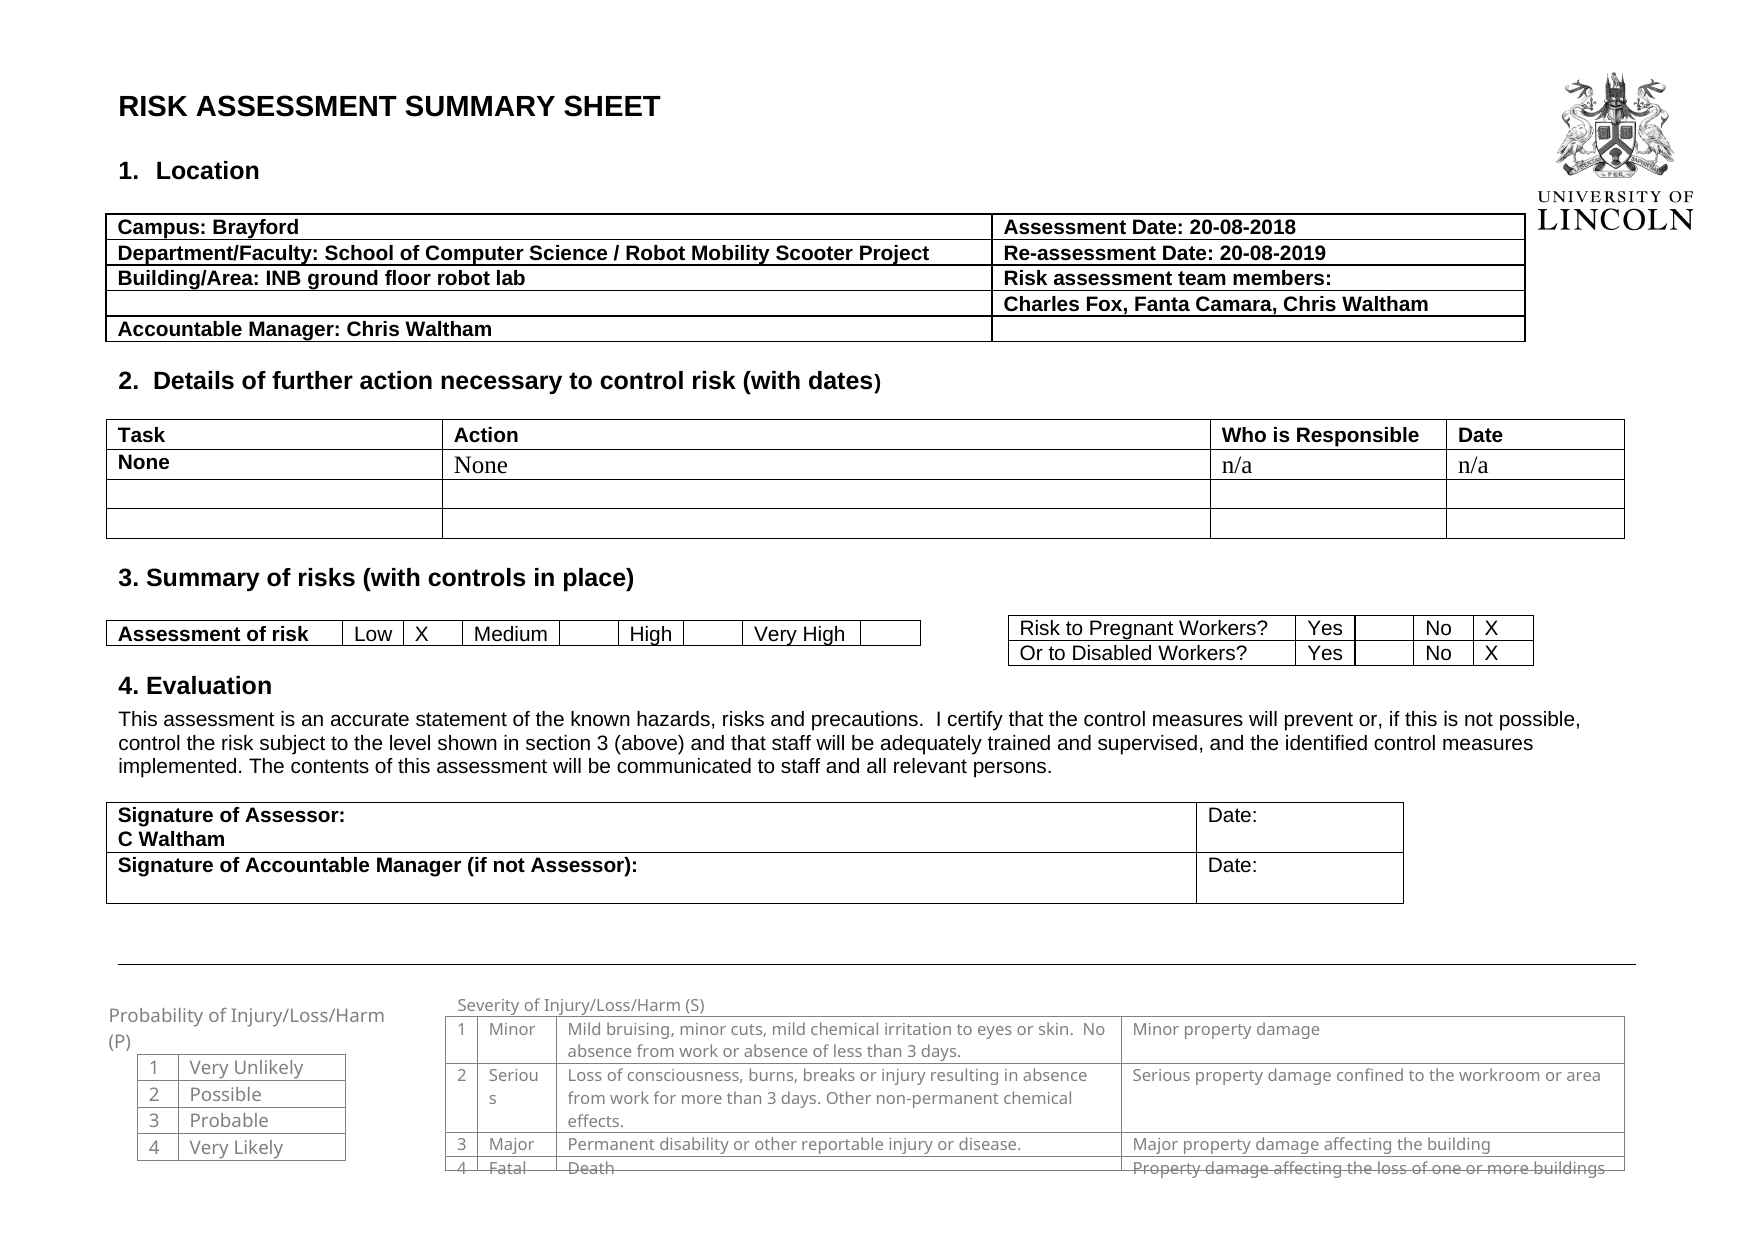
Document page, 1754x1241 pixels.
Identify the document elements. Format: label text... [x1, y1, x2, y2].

table_cell Building/Area: INB ground floor robot lab [107, 266, 991, 290]
table_cell [107, 509, 442, 538]
table_cell Very Likely [179, 1134, 345, 1160]
table_cell Fatal [478, 1157, 556, 1170]
text 3. Summary of risks (with controls in place) [118, 563, 1636, 592]
table_cell [1447, 480, 1624, 508]
table_cell Charles Fox, Fanta Camara, Chris Waltham [993, 291, 1524, 315]
table_cell 4 [446, 1157, 477, 1170]
list Location [118, 156, 1526, 184]
table_cell [1356, 641, 1413, 665]
table_cell X [1474, 641, 1533, 665]
table_cell Re-assessment Date: 20-08-2019 [993, 240, 1524, 264]
table_header Medium [463, 621, 559, 645]
text RISK ASSESSMENT SUMMARY SHEET [118, 89, 1526, 122]
table_header [560, 621, 618, 645]
table_cell [1447, 509, 1624, 538]
table_header Very Unlikely [179, 1055, 345, 1080]
text Probability of Injury/Loss/Harm (P) [108, 1003, 395, 1054]
text 2. Details of further action necessary to control risk (with dates) [118, 366, 1636, 395]
table_cell None [443, 450, 1210, 478]
table_header No [1414, 616, 1473, 640]
table_header Signature of Assessor: C Waltham [107, 803, 1196, 852]
table_cell n/a [1211, 450, 1446, 478]
table_header Risk to Pregnant Workers? [1009, 616, 1295, 640]
table_cell [443, 480, 1210, 508]
table_cell Major [478, 1133, 556, 1156]
table_header Mild bruising, minor cuts, mild chemical irritation to eyes or skin. No absence from work or absence of less than 3 days. [557, 1017, 1121, 1063]
table_header Action [443, 420, 1210, 449]
picture [1526, 61, 1705, 242]
table_cell Death [557, 1157, 1121, 1170]
table_cell [993, 317, 1524, 341]
table_header [684, 621, 742, 645]
table_cell Probable [179, 1108, 345, 1133]
table_header [861, 621, 920, 645]
table_header Yes [1296, 616, 1354, 640]
table_cell [107, 291, 991, 315]
table_cell Accountable Manager: Chris Waltham [107, 317, 991, 341]
table_header Task [107, 420, 442, 449]
table_header Campus: Brayford [107, 215, 991, 239]
table_header Minor [478, 1017, 556, 1063]
table_header 1 [138, 1055, 178, 1080]
table_cell 3 [138, 1108, 178, 1133]
table_header Date [1447, 420, 1624, 449]
text Severity of Injury/Loss/Harm (S) [457, 993, 1626, 1016]
table_cell 2 [446, 1064, 477, 1132]
table_cell Property damage affecting the loss of one or more buildings [1122, 1157, 1624, 1170]
table_cell Department/Faculty: School of Computer Science / Robot Mobility Scooter Project [107, 240, 991, 264]
table_cell [107, 480, 442, 508]
table_cell 3 [446, 1133, 477, 1156]
table_cell [1211, 480, 1446, 508]
table_header Low [343, 621, 403, 645]
table_cell Serious [478, 1064, 556, 1132]
subtitle 4. Evaluation [118, 671, 1636, 700]
table_cell Major property damage affecting the building [1122, 1133, 1624, 1156]
table_cell Serious property damage confined to the workroom or area [1122, 1064, 1624, 1132]
table_header X [1474, 616, 1533, 640]
table_cell Or to Disabled Workers? [1009, 641, 1295, 665]
table_cell Date: [1197, 853, 1403, 903]
table_cell Possible [179, 1081, 345, 1107]
table_cell Yes [1296, 641, 1354, 665]
table_header X [404, 621, 462, 645]
table_header 1 [446, 1017, 477, 1063]
table_header Assessment Date: 20-08-2018 [993, 215, 1524, 239]
table_cell 4 [138, 1134, 178, 1160]
table_header Date: [1197, 803, 1403, 852]
table_cell Signature of Accountable Manager (if not Assessor): [107, 853, 1196, 903]
table_cell No [1414, 641, 1473, 665]
table_header Very High [743, 621, 860, 645]
table_header Minor property damage [1122, 1017, 1624, 1063]
table_cell n/a [1447, 450, 1624, 478]
table_cell Loss of consciousness, burns, breaks or injury resulting in absence from work for more than 3 days. Other non-permanent chemical effects. [557, 1064, 1121, 1132]
table_cell Permanent disability or other reportable injury or disease. [557, 1133, 1121, 1156]
table_cell [443, 509, 1210, 538]
table_cell Risk assessment team members: [993, 266, 1524, 290]
table_header Assessment of risk [107, 621, 342, 645]
table_cell None [107, 450, 442, 478]
table_cell [1211, 509, 1446, 538]
table_header High [619, 621, 683, 645]
table_cell 2 [138, 1081, 178, 1107]
table_header [1356, 616, 1413, 640]
table_header Who is Responsible [1211, 420, 1446, 449]
text This assessment is an accurate statement of the known hazards, risks and precautions. I certify that the control measures will prevent or, if this is not possible, control the risk subject to the level shown in section 3 (above) and that staff will be adequately trained and supervised, and the identified control measures implemented. The contents of this assessment will be communicated to staff and all relevant persons. [118, 706, 1636, 778]
